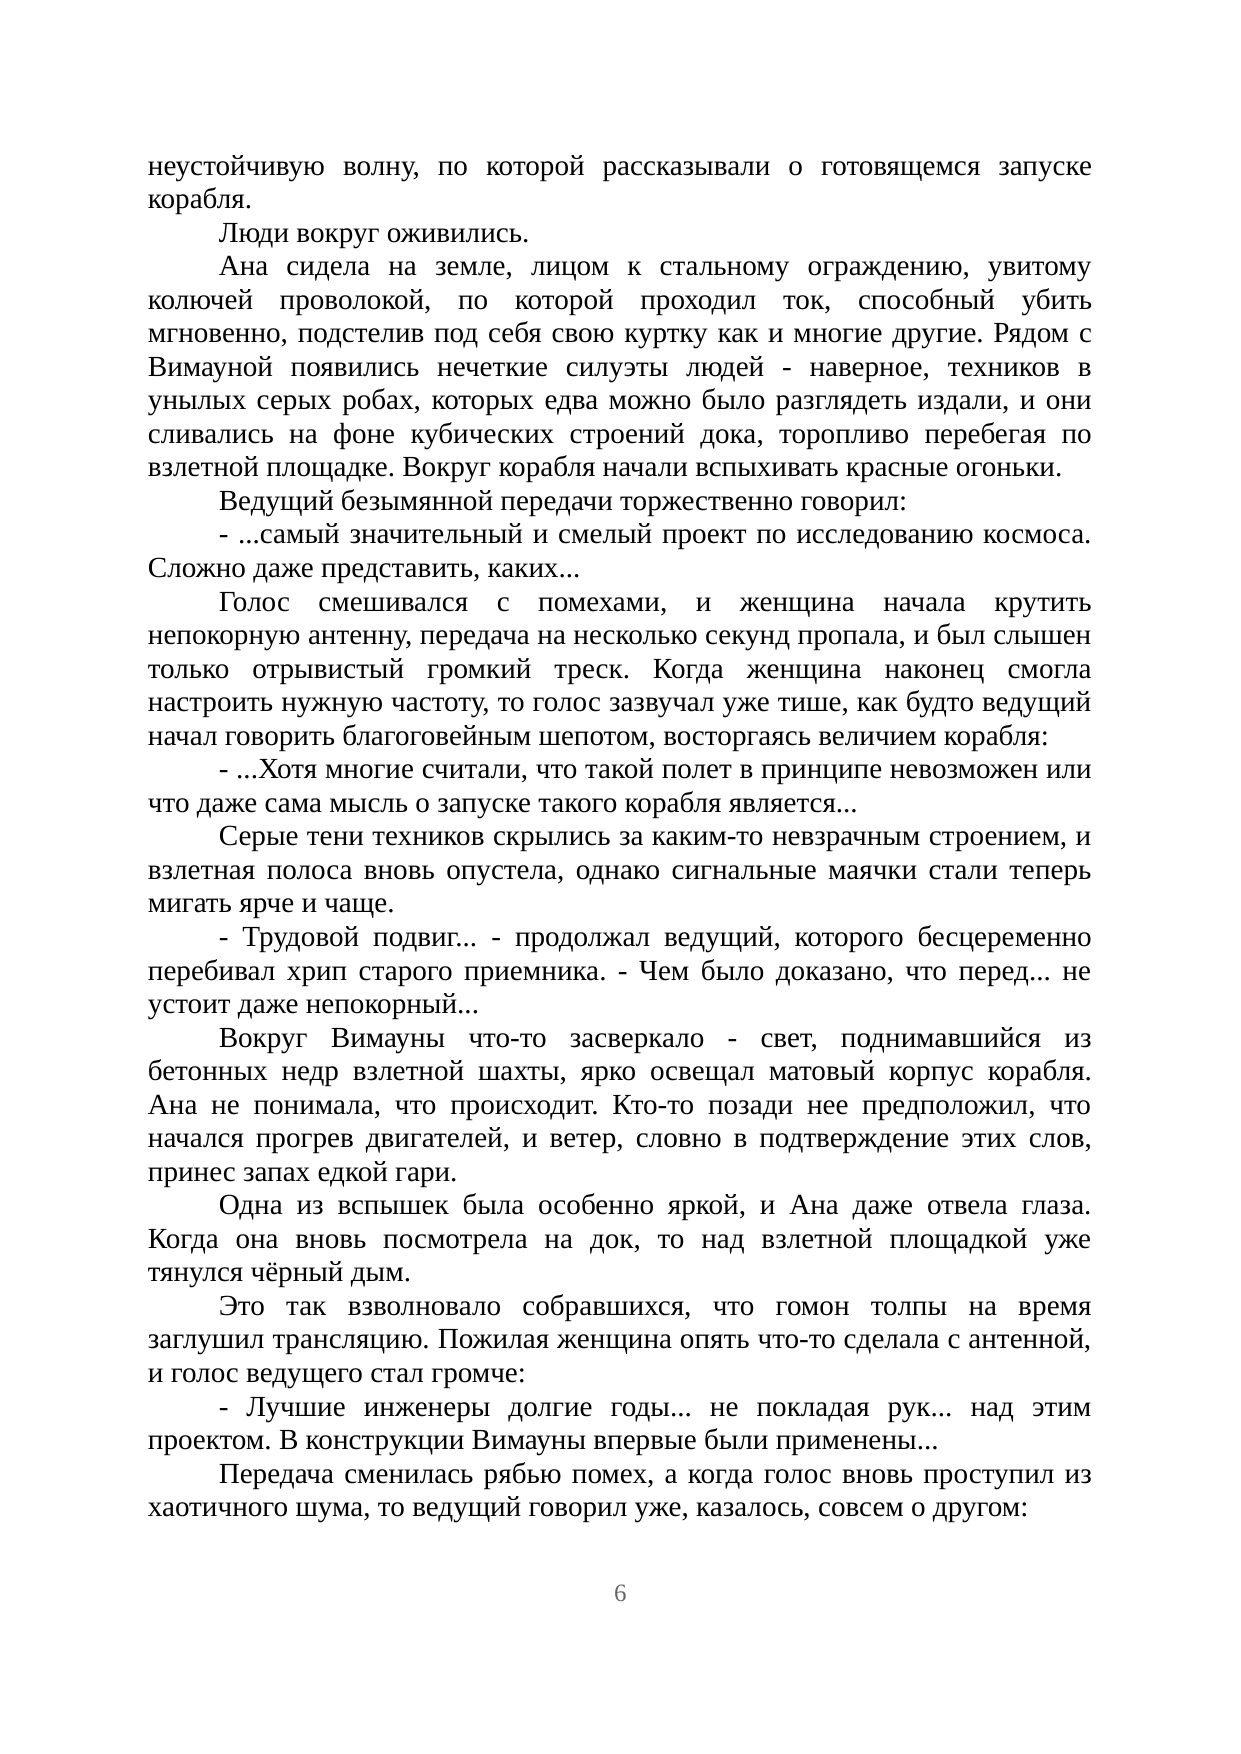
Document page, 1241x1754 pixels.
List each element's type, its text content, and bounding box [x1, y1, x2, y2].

text Это так взволновало собравшихся, что гомон толпы на время заглушил трансляцию. Пожилая женщина опять что-то сделала с антенной, и голос ведущего стал громче: [148, 1288, 1093, 1389]
text Вокруг Вимауны что-то засверкало - свет, поднимавшийся из бетонных недр взлетной шахты, ярко освещал матовый корпус корабля. Ана не понимала, что происходит. Кто-то позади нее предположил, что начался прогрев двигателей, и ветер, словно в подтверждение этих слов, принес запах едкой гари. [148, 1020, 1093, 1187]
text Серые тени техников скрылись за каким-то невзрачным строением, и взлетная полоса вновь опустела, однако сигнальные маячки стали теперь мигать ярче и чаще. [148, 818, 1093, 919]
text - ...Хотя многие считали, что такой полет в принципе невозможен или что даже сама мысль о запуске такого корабля является... [148, 751, 1093, 818]
text Передача сменилась рябью помех, а когда голос вновь проступил из хаотичного шума, то ведущий говорил уже, казалось, совсем о другом: [148, 1456, 1093, 1523]
text Ана сидела на земле, лицом к стальному ограждению, увитому колючей проволокой, по которой проходил ток, способный убить мгновенно, подстелив под себя свою куртку как и многие другие. Рядом с Вимауной появились нечеткие силуэты людей - наверное, техников в унылых серых робах, которых едва можно было разглядеть издали, и они сливались на фоне кубических строений дока, торопливо перебегая по взлетной площадке. Вокруг корабля начали вспыхивать красные огоньки. [148, 248, 1093, 483]
text Голос смешивался с помехами, и женщина начала крутить непокорную антенну, передача на несколько секунд пропала, и был слышен только отрывистый громкий треск. Когда женщина наконец смогла настроить нужную частоту, то голос зазвучал уже тише, как будто ведущий начал говорить благоговейным шепотом, восторгаясь величием корабля: [148, 584, 1093, 751]
text неустойчивую волну, по которой рассказывали о готовящемся запуске корабля. [148, 148, 1093, 215]
text - ...самый значительный и смелый проект по исследованию космоса. Сложно даже представить, каких... [148, 517, 1093, 584]
text Одна из вспышек была особенно яркой, и Ана даже отвела глаза. Когда она вновь посмотрела на док, то над взлетной площадкой уже тянулся чёрный дым. [148, 1187, 1093, 1288]
text - Трудовой подвиг... - продолжал ведущий, которого бесцеременно перебивал хрип старого приемника. - Чем было доказано, что перед... не устоит даже непокорный... [148, 919, 1093, 1020]
text Ведущий безымянной передачи торжественно говорил: [148, 483, 1093, 517]
text - Лучшие инженеры долгие годы... не покладая рук... над этим проектом. В конструкции Вимауны впервые были применены... [148, 1389, 1093, 1456]
text Люди вокруг оживились. [148, 215, 1093, 248]
